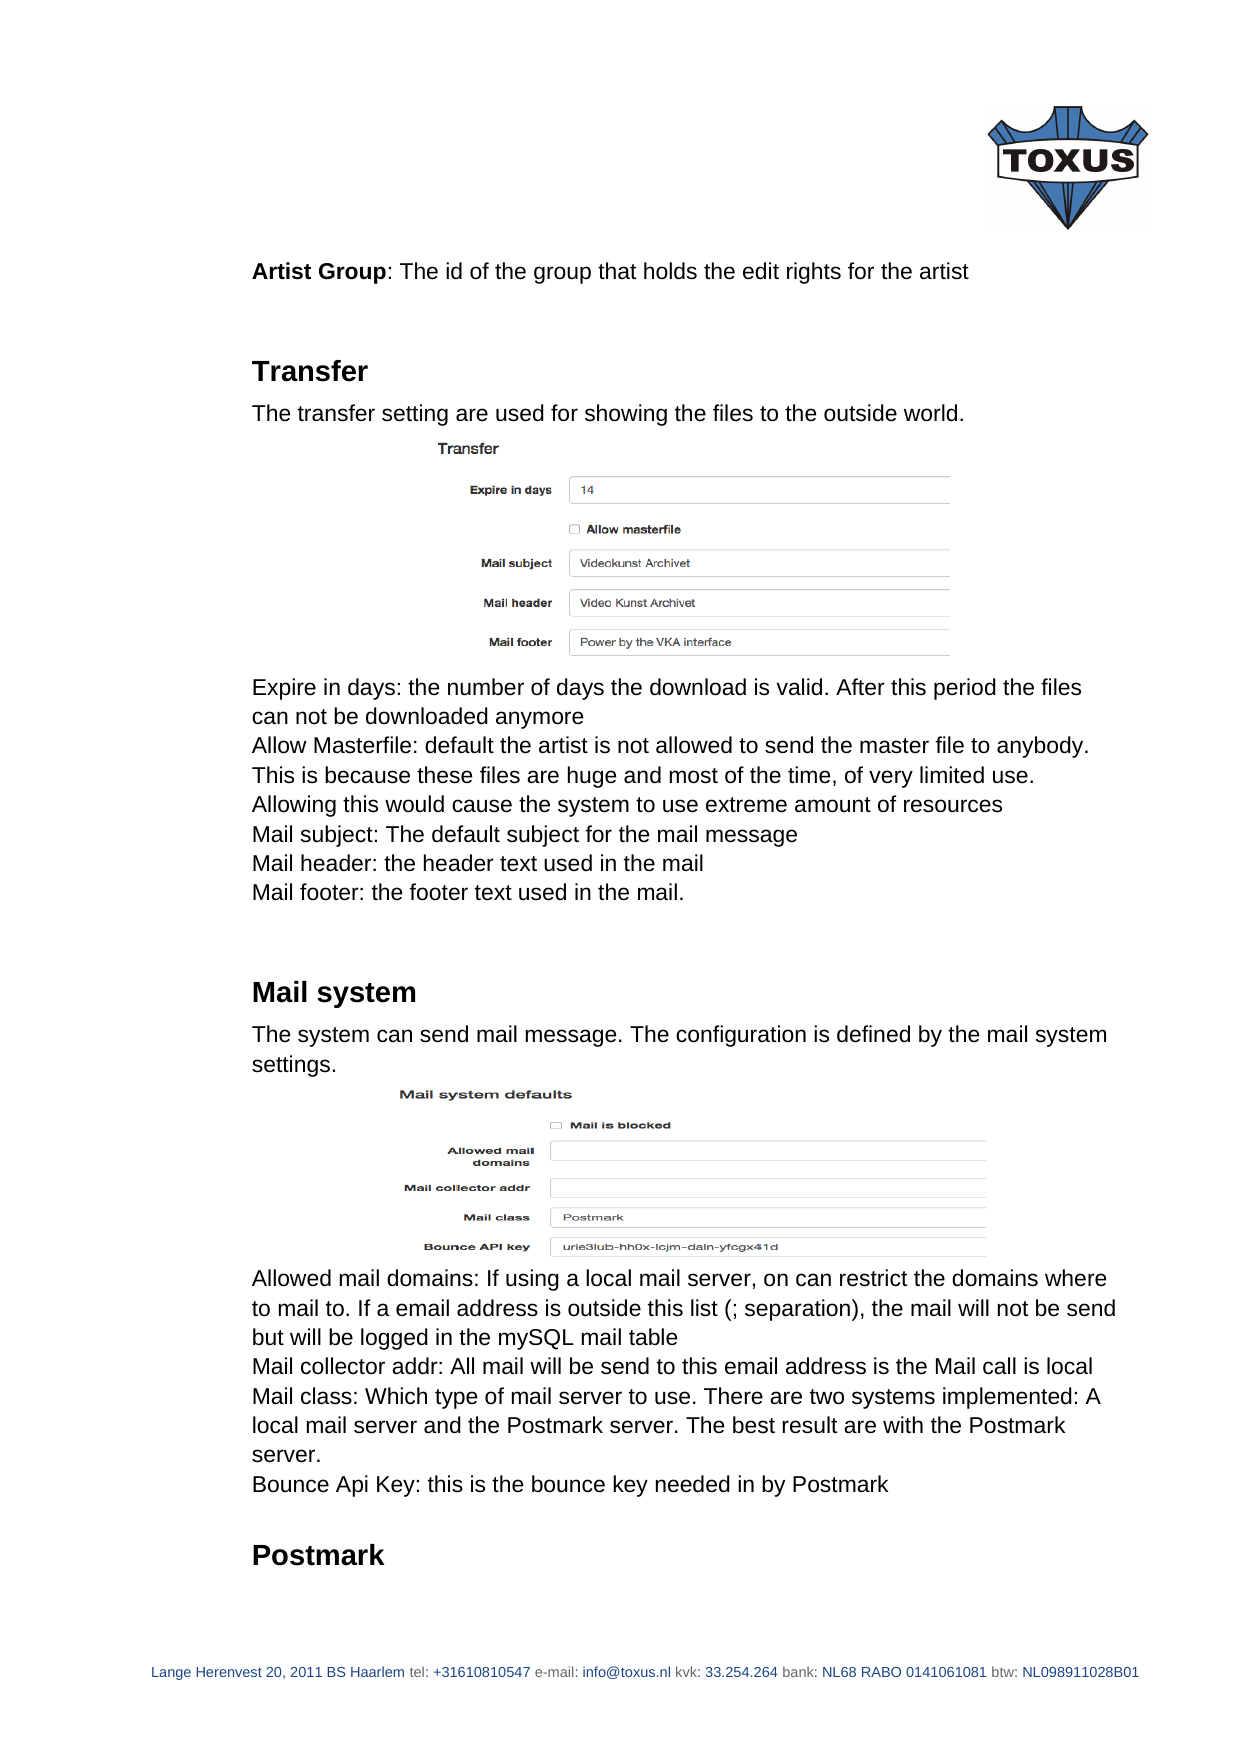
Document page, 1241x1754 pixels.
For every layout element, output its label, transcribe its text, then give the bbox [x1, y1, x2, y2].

subtitle Postmark [252, 1538, 1117, 1571]
text Mail footer: the footer text used in the mail. [252, 880, 1117, 906]
text Mail header: the header text used in the mail [252, 851, 1117, 876]
text Artist Group: The id of the group that holds the edit rights for the artist [252, 258, 1117, 284]
subtitle Mail system [252, 976, 1117, 1009]
text The transfer setting are used for showing the files to the outside world. [252, 400, 1117, 426]
text Allow Masterfile: default the artist is not allowed to send the master file to anybody. This is because these files are huge and most of the time, of very limited use. Allowing this would cause the system to use extreme amount of resources [252, 733, 1117, 818]
text Mail class: Which type of mail server to use. There are two systems implemented: A local mail server and the Postmark server. The best result are with the Postmark server. [252, 1383, 1117, 1468]
picture [418, 429, 950, 671]
subtitle Transfer [252, 355, 1117, 387]
text Mail subject: The default subject for the mail message [252, 821, 1117, 847]
picture [382, 1080, 987, 1263]
picture [987, 106, 1149, 230]
text The system can send mail message. The configuration is defined by the mail system settings. [252, 1022, 1117, 1077]
text Expire in days: the number of days the download is valid. After this period the files can not be downloaded anymore [252, 430, 1117, 729]
text Bounce Api Key: this is the bounce key needed in by Postmark [252, 1472, 1117, 1497]
text Allowed mail domains: If using a local mail server, on can restrict the domains where to mail to. If a email address is outside this list (; separation), the mail will not be send but will be logged in the mySQL mail table [252, 1081, 1117, 1350]
text Mail collector addr: All mail will be send to this email address is the Mail call is local [252, 1354, 1117, 1380]
